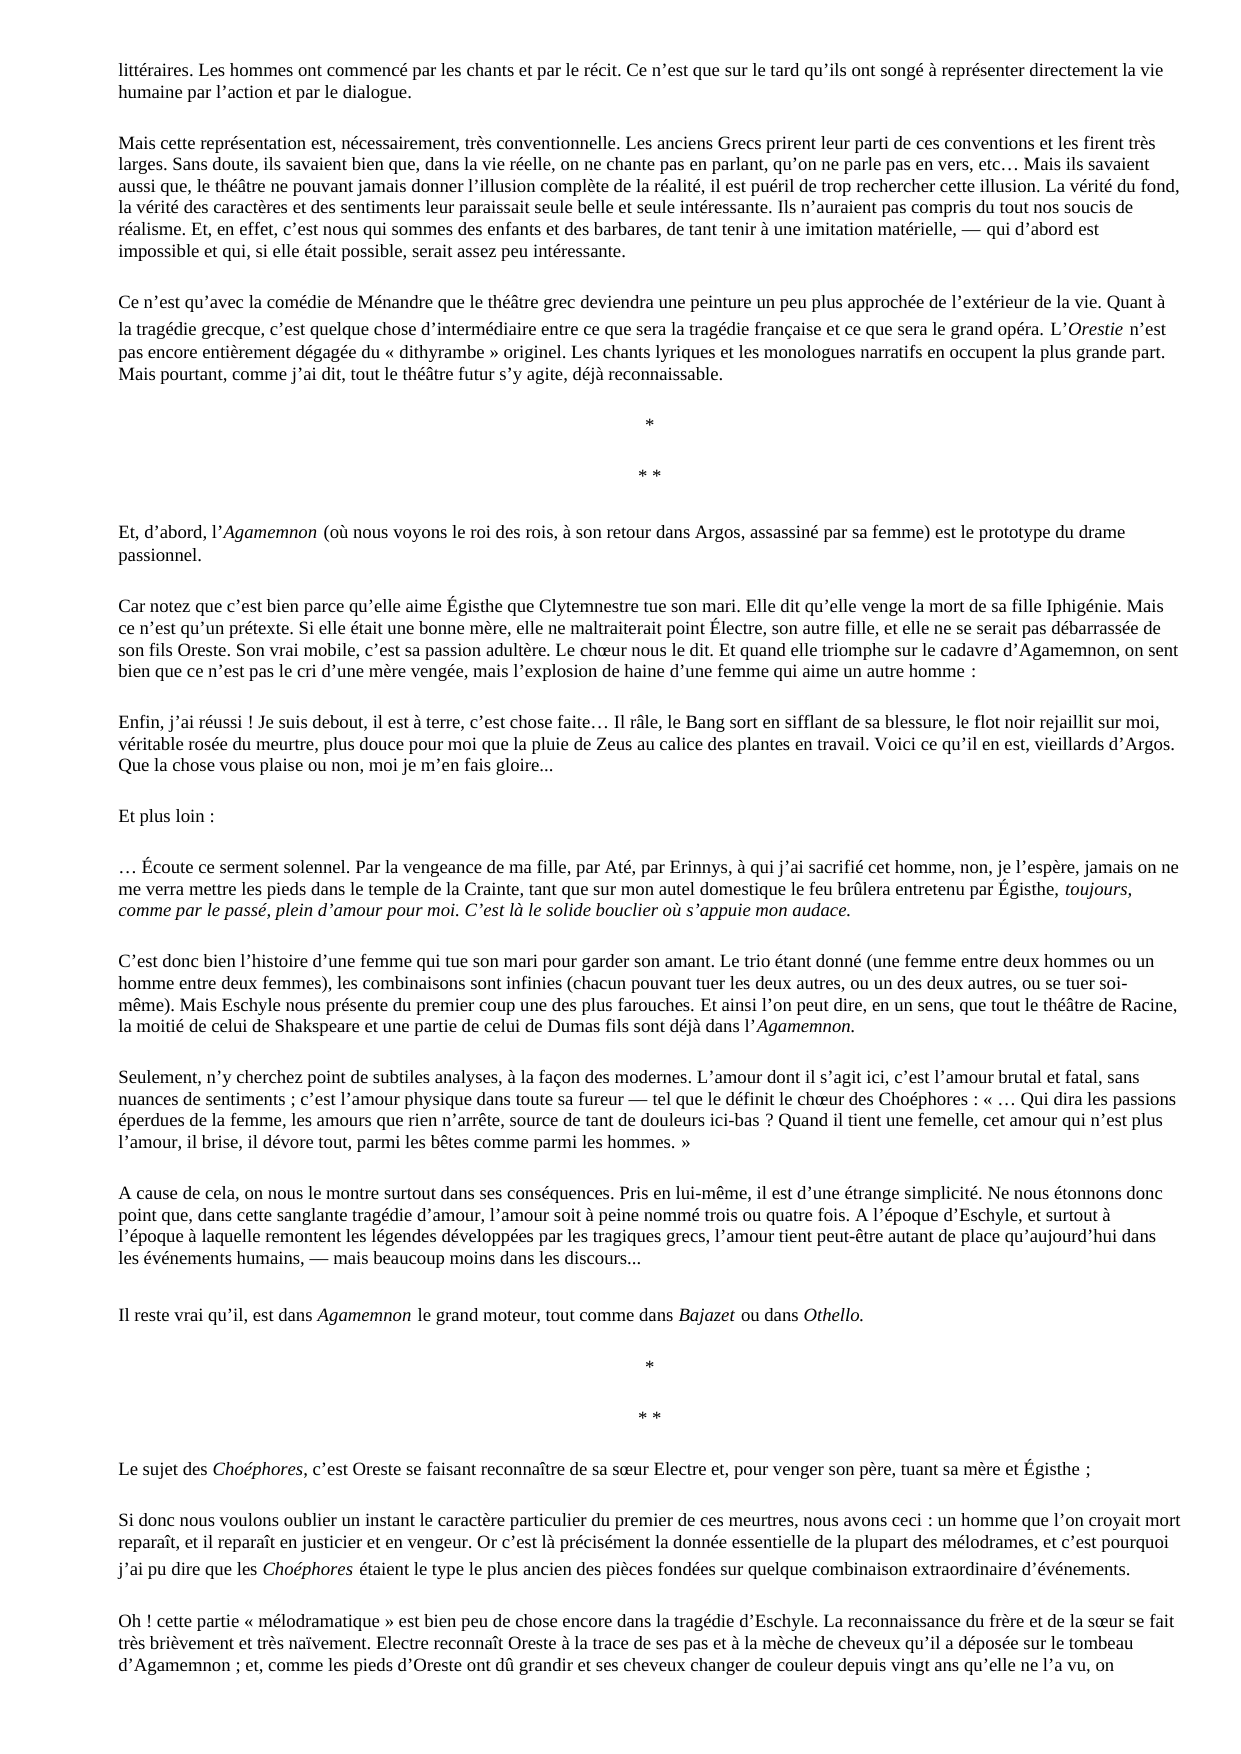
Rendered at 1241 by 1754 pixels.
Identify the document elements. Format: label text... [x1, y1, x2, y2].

text Et plus loin : [118, 805, 1181, 827]
text Le sujet des Choéphores, c’est Oreste se faisant reconnaître de sa sœur Electre et, pour venger son père, tuant sa mère et Égisthe ; [118, 1458, 1181, 1479]
text C’est donc bien l’histoire d’une femme qui tue son mari pour garder son amant. Le trio étant donné (une femme entre deux hommes ou un homme entre deux femmes), les combinaisons sont infinies (chacun pouvant tuer les deux autres, ou un des deux autres, ou se tuer soi-même). Mais Eschyle nous présente du premier coup une des plus farouches. Et ainsi l’on peut dire, en un sens, que tout le théâtre de Racine, la moitié de celui de Shakspeare et une partie de celui de Dumas fils sont déjà dans l’Agamemnon. [118, 950, 1181, 1037]
text * [118, 413, 1181, 435]
text Enfin, j’ai réussi ! Je suis debout, il est à terre, c’est chose faite… Il râle, le Bang sort en sifflant de sa blessure, le flot noir rejaillit sur moi, véritable rosée du meurtre, plus douce pour moi que la pluie de Zeus au calice des plantes en travail. Voici ce qu’il en est, vieillards d’Argos. Que la chose vous plaise ou non, moi je m’en fais gloire... [118, 711, 1181, 776]
text Et, d’abord, l’Agamemnon (où nous voyons le roi des rois, à son retour dans Argos, assassiné par sa femme) est le prototype du drame passionnel. [118, 516, 1181, 566]
text A cause de cela, on nous le montre surtout dans ses conséquences. Pris en lui-même, il est d’une étrange simplicité. Ne nous étonnons donc point que, dans cette sanglante tragédie d’amour, l’amour soit à peine nommé trois ou quatre fois. A l’époque d’Eschyle, et surtout à l’époque à laquelle remontent les légendes développées par les tragiques grecs, l’amour tient peut-être autant de place qu’aujourd’hui dans les événements humains, — mais beaucoup moins dans les discours... [118, 1182, 1181, 1268]
text Car notez que c’est bien parce qu’elle aime Égisthe que Clytemnestre tue son mari. Elle dit qu’elle venge la mort de sa fille Iphigénie. Mais ce n’est qu’un prétexte. Si elle était une bonne mère, elle ne maltraiterait point Électre, son autre fille, et elle ne se serait pas débarrassée de son fils Oreste. Son vrai mobile, c’est sa passion adultère. Le chœur nous le dit. Et quand elle triomphe sur le cadavre d’Agamemnon, on sent bien que ce n’est pas le cri d’une mère vengée, mais l’explosion de haine d’une femme qui aime un autre homme : [118, 595, 1181, 682]
text Seulement, n’y cherchez point de subtiles analyses, à la façon des modernes. L’amour dont il s’agit ici, c’est l’amour brutal et fatal, sans nuances de sentiments ; c’est l’amour physique dans toute sa fureur — tel que le définit le chœur des Choéphores : « … Qui dira les passions éperdues de la femme, les amours que rien n’arrête, source de tant de douleurs ici-bas ? Quand il tient une femelle, cet amour qui n’est plus l’amour, il brise, il dévore tout, parmi les bêtes comme parmi les hommes. » [118, 1066, 1181, 1152]
text Ce n’est qu’avec la comédie de Ménandre que le théâtre grec deviendra une peinture un peu plus approchée de l’extérieur de la vie. Quant à la tragédie grecque, c’est quelque chose d’intermédiaire entre ce que sera la tragédie française et ce que sera le grand opéra. L’Orestie n’est pas encore entièrement dégagée du « dithyrambe » originel. Les chants lyriques et les monologues narratifs en occupent la plus grande part. Mais pourtant, comme j’ai dit, tout le théâtre futur s’y agite, déjà reconnaissable. [118, 291, 1181, 384]
text * [118, 1356, 1181, 1377]
text Si donc nous voulons oublier un instant le caractère particulier du premier de ces meurtres, nous avons ceci : un homme que l’on croyait mort reparaît, et il reparaît en justicier et en vengeur. Or c’est là précisément la donnée essentielle de la plupart des mélodrames, et c’est pourquoi j’ai pu dire que les Choéphores étaient le type le plus ancien des pièces fondées sur quelque combinaison extraordinaire d’événements. [118, 1509, 1181, 1581]
text Mais cette représentation est, nécessairement, très conventionnelle. Les anciens Grecs prirent leur parti de ces conventions et les firent très larges. Sans doute, ils savaient bien que, dans la vie réelle, on ne chante pas en parlant, qu’on ne parle pas en vers, etc… Mais ils savaient aussi que, le théâtre ne pouvant jamais donner l’illusion complète de la réalité, il est puéril de trop rechercher cette illusion. La vérité du fond, la vérité des caractères et des sentiments leur paraissait seule belle et seule intéressante. Ils n’auraient pas compris du tout nos soucis de réalisme. Et, en effet, c’est nous qui sommes des enfants et des barbares, de tant tenir à une imitation matérielle, — qui d’abord est impossible et qui, si elle était possible, serait assez peu intéressante. [118, 132, 1181, 261]
text Il reste vrai qu’il, est dans Agamemnon le grand moteur, tout comme dans Bajazet ou dans Othello. [118, 1298, 1181, 1326]
text * * [118, 464, 1181, 486]
text … Écoute ce serment solennel. Par la vengeance de ma fille, par Até, par Erinnys, à qui j’ai sacrifié cet homme, non, je l’espère, jamais on ne me verra mettre les pieds dans le temple de la Crainte, tant que sur mon autel domestique le feu brûlera entretenu par Égisthe, toujours, comme par le passé, plein d’amour pour moi. C’est là le solide bouclier où s’appuie mon audace. [118, 856, 1181, 921]
text Oh ! cette partie « mélodramatique » est bien peu de chose encore dans la tragédie d’Eschyle. La reconnaissance du frère et de la sœur se fait très brièvement et très naïvement. Electre reconnaît Oreste à la trace de ses pas et à la mèche de cheveux qu’il a déposée sur le tombeau d’Agamemnon ; et, comme les pieds d’Oreste ont dû grandir et ses cheveux changer de couleur depuis vingt ans qu’elle ne l’a vu, on [118, 1610, 1181, 1675]
text * * [118, 1407, 1181, 1428]
text littéraires. Les hommes ont commencé par les chants et par le récit. Ce n’est que sur le tard qu’ils ont songé à représenter directement la vie humaine par l’action et par le dialogue. [118, 59, 1181, 102]
